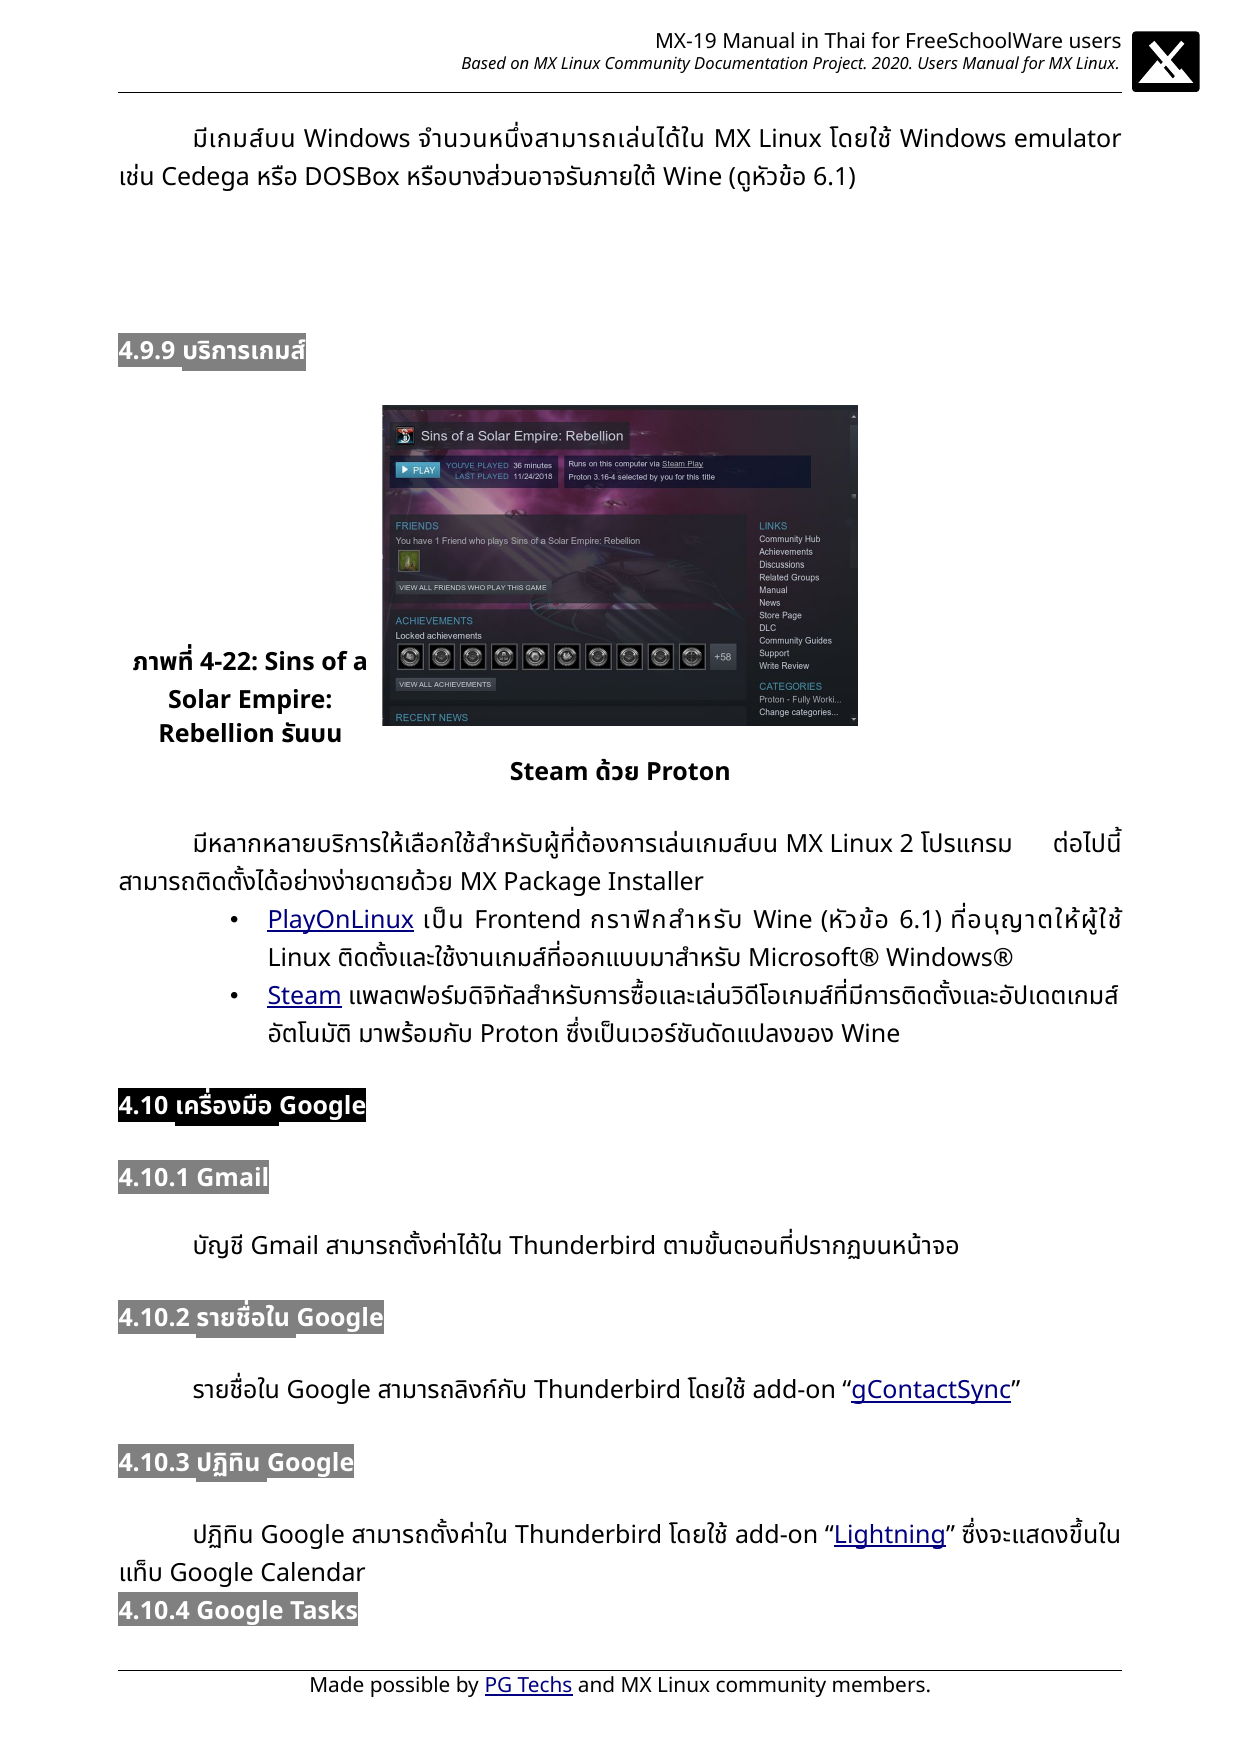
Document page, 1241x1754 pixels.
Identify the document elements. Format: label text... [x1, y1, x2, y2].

text มีหลากหลายบริการให้เลือกใช้สำหรับผู้ที่ต้องการเล่นเกมส์บน MX Linux 2 โปรแกรม ต่อไปนี้สามารถติดตั้งได้อย่างง่ายดายด้วย MX Package Installer [118, 826, 1122, 902]
text 4.10.4 Google Tasks [118, 1592, 1122, 1626]
picture [382, 405, 858, 726]
text บัญชี Gmail สามารถตั้งค่าได้ใน Thunderbird ตามขั้นตอนที่ปรากฏบนหน้าจอ [118, 1228, 1122, 1266]
text ภาพที่ 4-22: Sins of a Solar Empire: Rebellion รันบน Steam ด้วย Proton [118, 643, 1122, 791]
text 4.10 เครื่องมือ Google [118, 1088, 1122, 1126]
text 4.10.2 รายชื่อใน Google [118, 1300, 1122, 1338]
list Steam แพลตฟอร์มดิจิทัลสำหรับการซื้อและเล่นวิดีโอเกมส์ที่มีการติดตั้งและอัปเดตเกมส์อัตโนมัติ มาพร้อมกับ Proton ซึ่งเป็นเวอร์ชันดัดแปลงของ Wine [230, 978, 1122, 1054]
text รายชื่อใน Google สามารถลิงก์กับ Thunderbird โดยใช้ add-on “gContactSync” [118, 1372, 1122, 1410]
text 4.10.1 Gmail [118, 1160, 1122, 1194]
list PlayOnLinux เป็น Frontend กราฟิกสำหรับ Wine (หัวข้อ 6.1) ที่อนุญาตให้ผู้ใช้ Linux ติดตั้งและใช้งานเกมส์ที่ออกแบบมาสำหรับ Microsoft® Windows® [230, 902, 1122, 978]
text ปฏิทิน Google สามารถตั้งค่าใน Thunderbird โดยใช้ add-on “Lightning” ซึ่งจะแสดงขึ้นในแท็บ Google Calendar [118, 1516, 1122, 1592]
text 4.9.9 บริการเกมส์ [118, 333, 1122, 371]
text มีเกมส์บน Windows จำนวนหนึ่งสามารถเล่นได้ใน MX Linux โดยใช้ Windows emulator เช่น Cedega หรือ DOSBox หรือบางส่วนอาจรันภายใต้ Wine (ดูหัวข้อ 6.1) [118, 121, 1122, 197]
text 4.10.3 ปฏิทิน Google [118, 1444, 1122, 1482]
